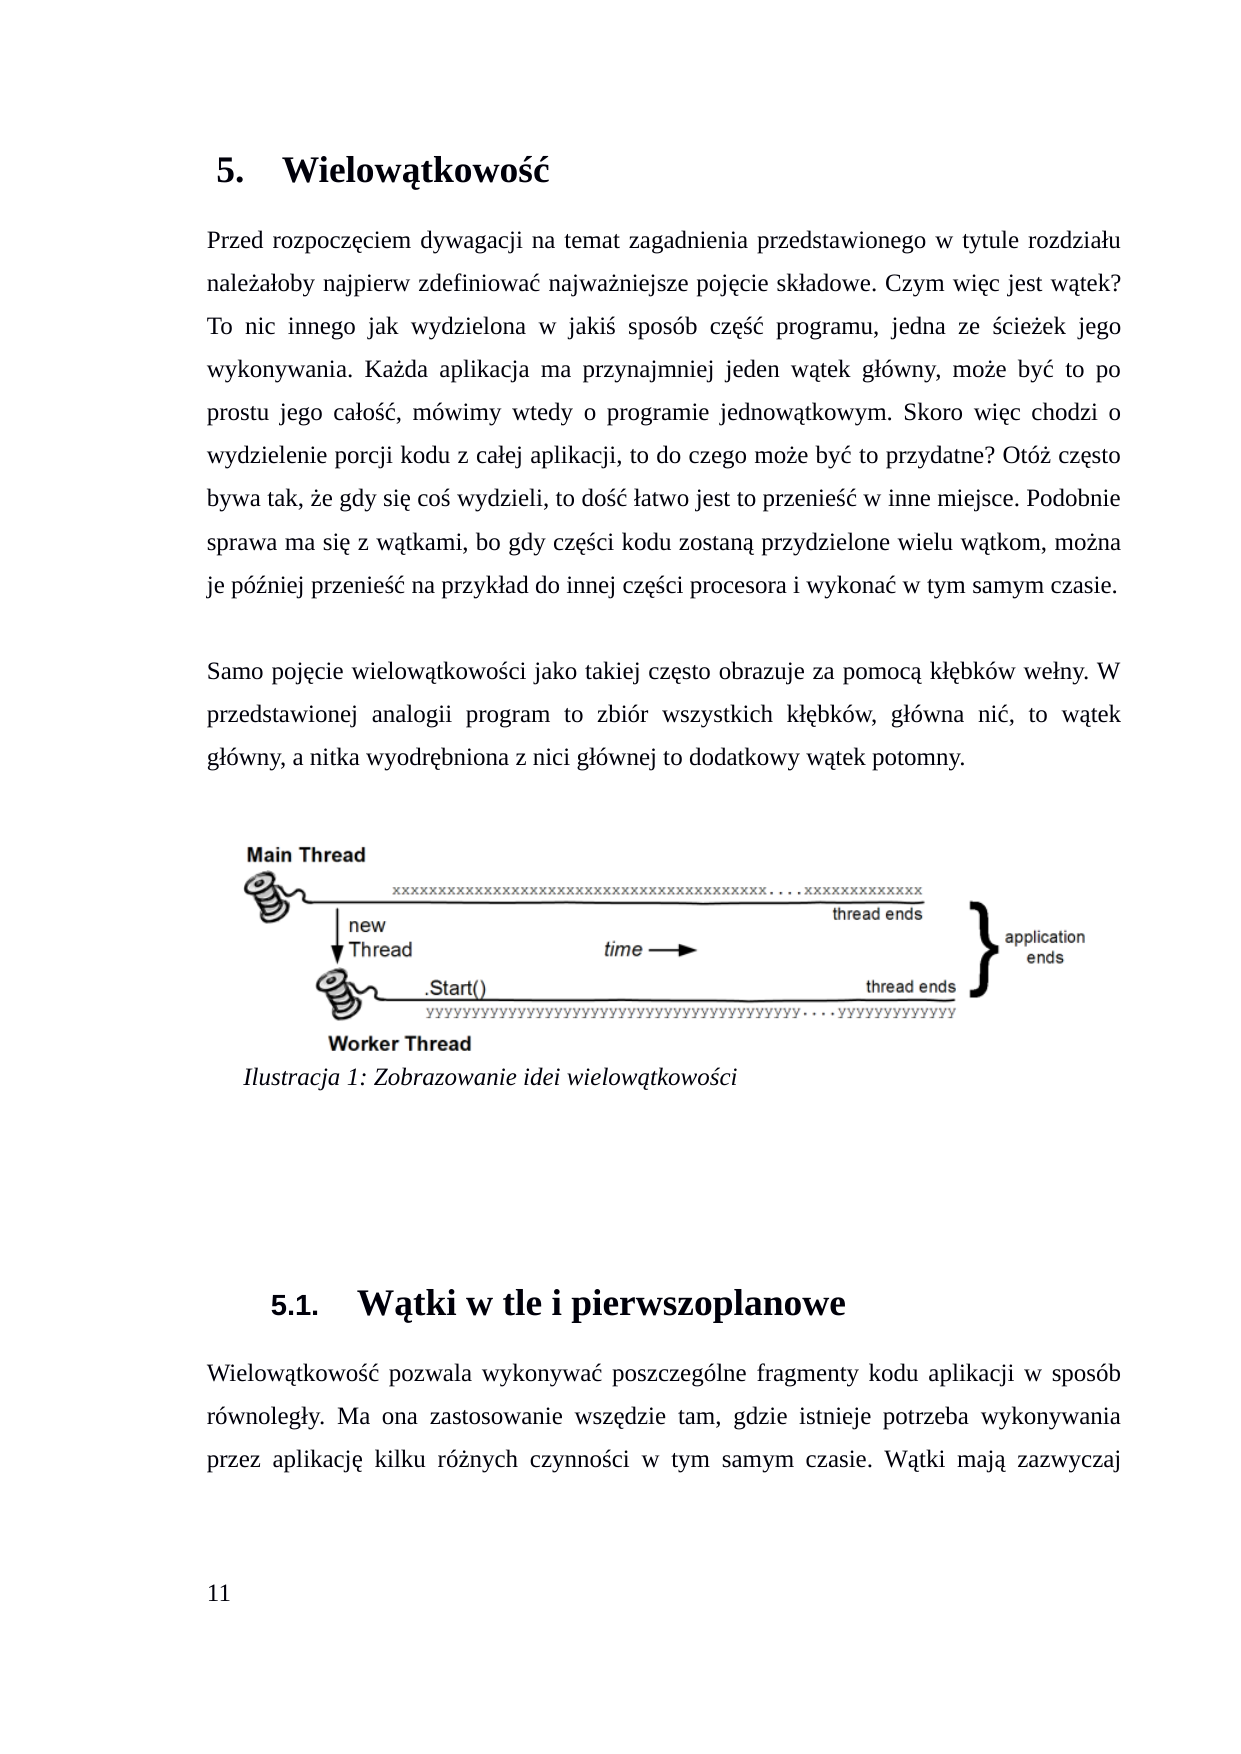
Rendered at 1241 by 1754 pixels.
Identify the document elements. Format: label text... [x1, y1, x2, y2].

text Ilustracja 1: Zobrazowanie idei wielowątkowości [243, 1057, 1086, 1091]
picture [243, 841, 1086, 1057]
text Przed rozpoczęciem dywagacji na temat zagadnienia przedstawionego w tytule rozdziału należałoby najpierw zdefiniować najważniejsze pojęcie składowe. Czym więc jest wątek? To nic innego jak wydzielona w jakiś sposób część programu, jedna ze ścieżek jego wykonywania. Każda aplikacja ma przynajmniej jeden wątek główny, może być to po prostu jego całość, mówimy wtedy o programie jednowątkowym. Skoro więc chodzi o wydzielenie porcji kodu z całej aplikacji, to do czego może być to przydatne? Otóż często bywa tak, że gdy się coś wydzieli, to dość łatwo jest to przenieść w inne miejsce. Podobnie sprawa ma się z wątkami, bo gdy części kodu zostaną przydzielone wielu wątkom, można je później przenieść na przykład do innej części procesora i wykonać w tym samym czasie. [207, 225, 1122, 598]
subtitle Wielowątkowość [244, 148, 1122, 191]
text Wielowątkowość pozwala wykonywać poszczególne fragmenty kodu aplikacji w sposób równoległy. Ma ona zastosowanie wszędzie tam, gdzie istnieje potrzeba wykonywania przez aplikację kilku różnych czynności w tym samym czasie. Wątki mają zazwyczaj [207, 1358, 1122, 1473]
text Samo pojęcie wielowątkowości jako takiej często obrazuje za pomocą kłębków wełny. W przedstawionej analogii program to zbiór wszystkich kłębków, główna nić, to wątek główny, a nitka wyodrębniona z nici głównej to dodatkowy wątek potomny. [207, 656, 1122, 771]
subtitle Wątki w tle i pierwszoplanowe [319, 1281, 1122, 1324]
